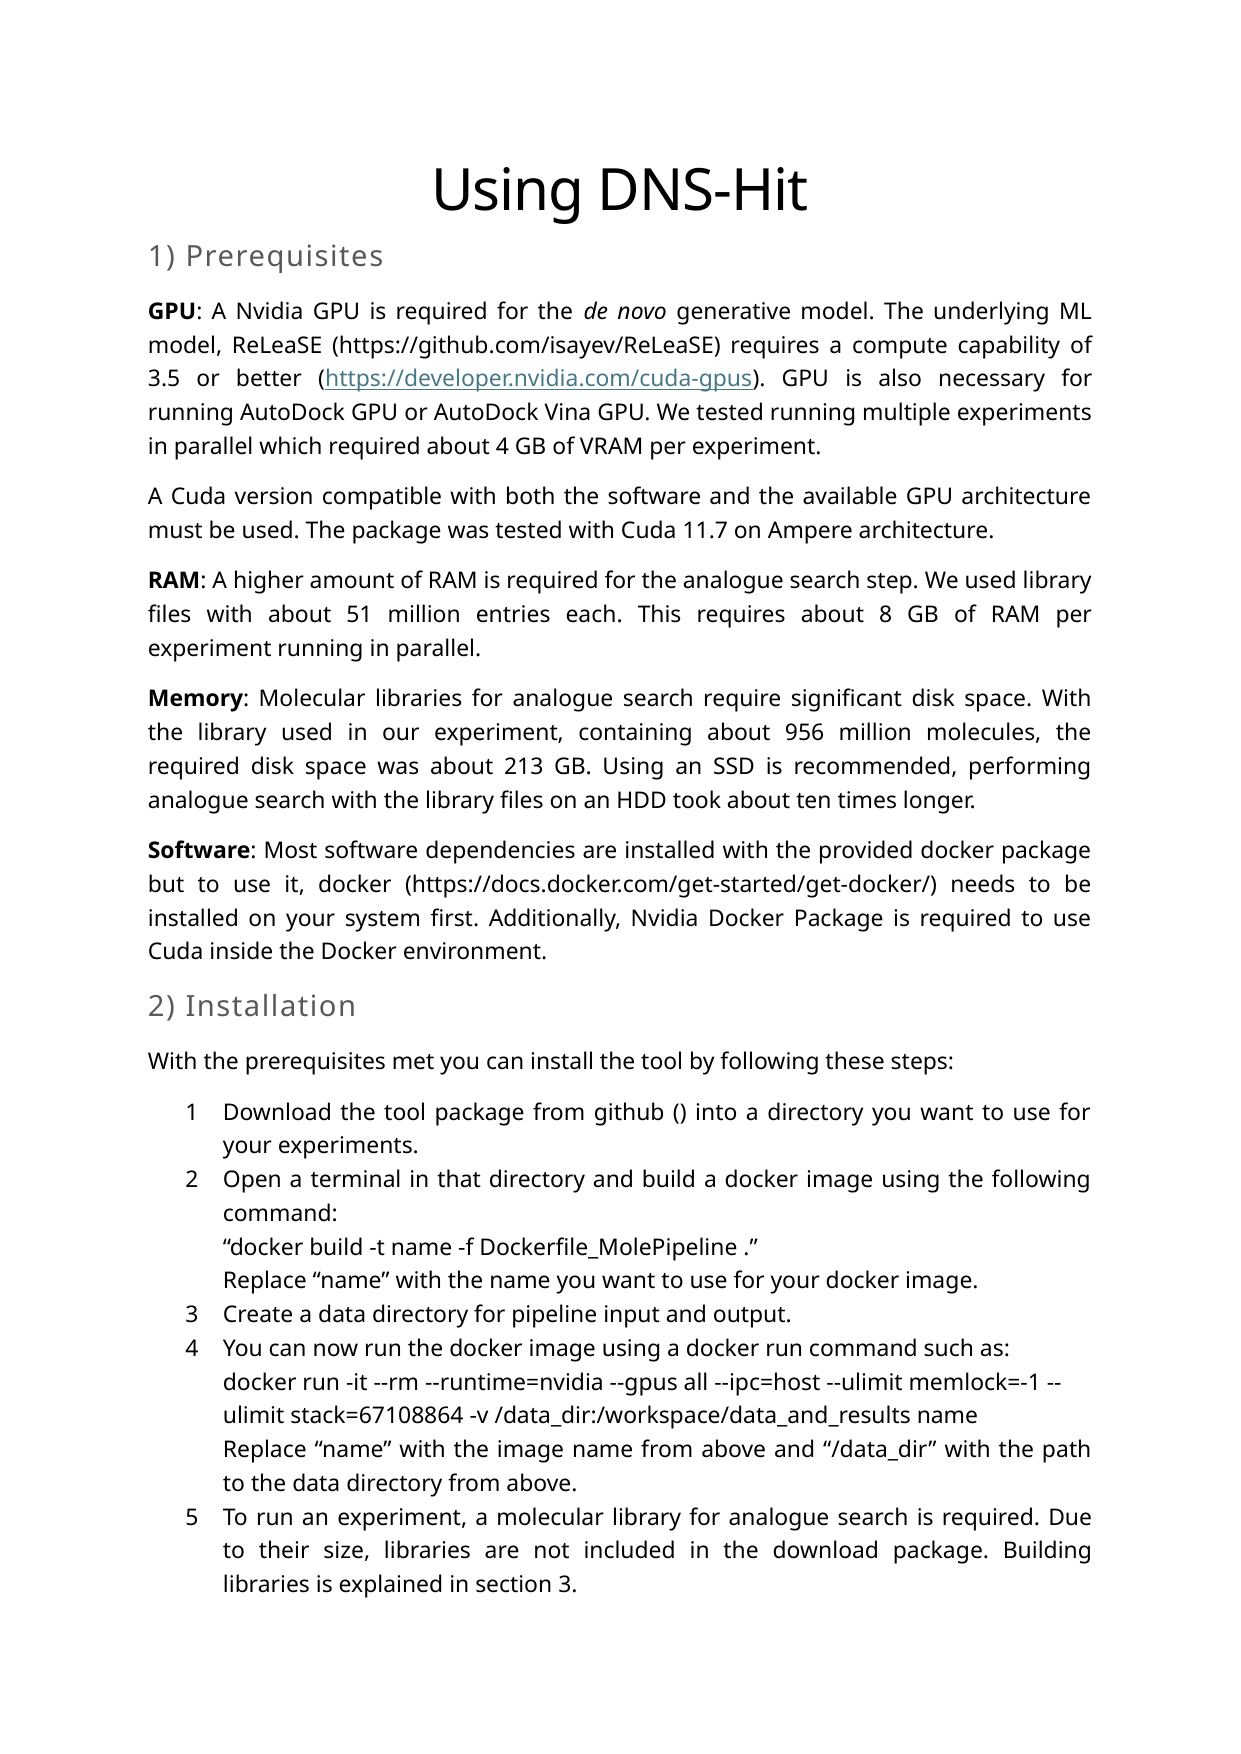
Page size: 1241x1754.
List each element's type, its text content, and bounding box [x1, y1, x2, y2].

list docker run -it --rm --runtime=nvidia --gpus all --ipc=host --ulimit memlock=-1 --ulimit stack=67108864 -v /data_dir:/workspace/data_and_results name [185, 1366, 1093, 1431]
list Download the tool package from github () into a directory you want to use for your experiments. [185, 1096, 1093, 1161]
list Replace “name” with the name you want to use for your docker image. [185, 1264, 1093, 1296]
text Memory: Molecular libraries for analogue search require significant disk space. With the library used in our experiment, containing about 956 million molecules, the required disk space was about 213 GB. Using an SSD is recommended, performing analogue search with the library files on an HDD took about ten times longer. [148, 682, 1093, 815]
list Replace “name” with the image name from above and “/data_dir” with the path to the data directory from above. [185, 1433, 1093, 1498]
text GPU: A Nvidia GPU is required for the de novo generative model. The underlying ML model, ReLeaSE (https://github.com/isayev/ReLeaSE) requires a compute capability of 3.5 or better (https://developer.nvidia.com/cuda-gpus). GPU is also necessary for running AutoDock GPU or AutoDock Vina GPU. We tested running multiple experiments in parallel which required about 4 GB of VRAM per experiment. [148, 295, 1093, 461]
text Software: Most software dependencies are installed with the provided docker package but to use it, docker (https://docs.docker.com/get-started/get-docker/) needs to be installed on your system first. Additionally, Nvidia Docker Package is required to use Cuda inside the Docker environment. [148, 834, 1093, 967]
title Using DNS-Hit [148, 148, 1093, 227]
list You can now run the docker image using a docker run command such as: [185, 1332, 1093, 1363]
list Create a data directory for pipeline input and output. [185, 1298, 1093, 1329]
text With the prerequisites met you can install the tool by following these steps: [148, 1045, 1093, 1076]
subtitle 1) Prerequisites [148, 235, 1093, 275]
list “docker build -t name -f Dockerfile_MolePipeline .” [185, 1231, 1093, 1262]
list Open a terminal in that directory and build a docker image using the following command: [185, 1163, 1093, 1228]
text RAM: A higher amount of RAM is required for the analogue search step. We used library files with about 51 million entries each. This requires about 8 GB of RAM per experiment running in parallel. [148, 564, 1093, 663]
list To run an experiment, a molecular library for analogue search is required. Due to their size, libraries are not included in the download package. Building libraries is explained in section 3. [185, 1501, 1093, 1599]
subtitle 2) Installation [148, 986, 1093, 1025]
text A Cuda version compatible with both the software and the available GPU architecture must be used. The package was tested with Cuda 11.7 on Ampere architecture. [148, 480, 1093, 545]
